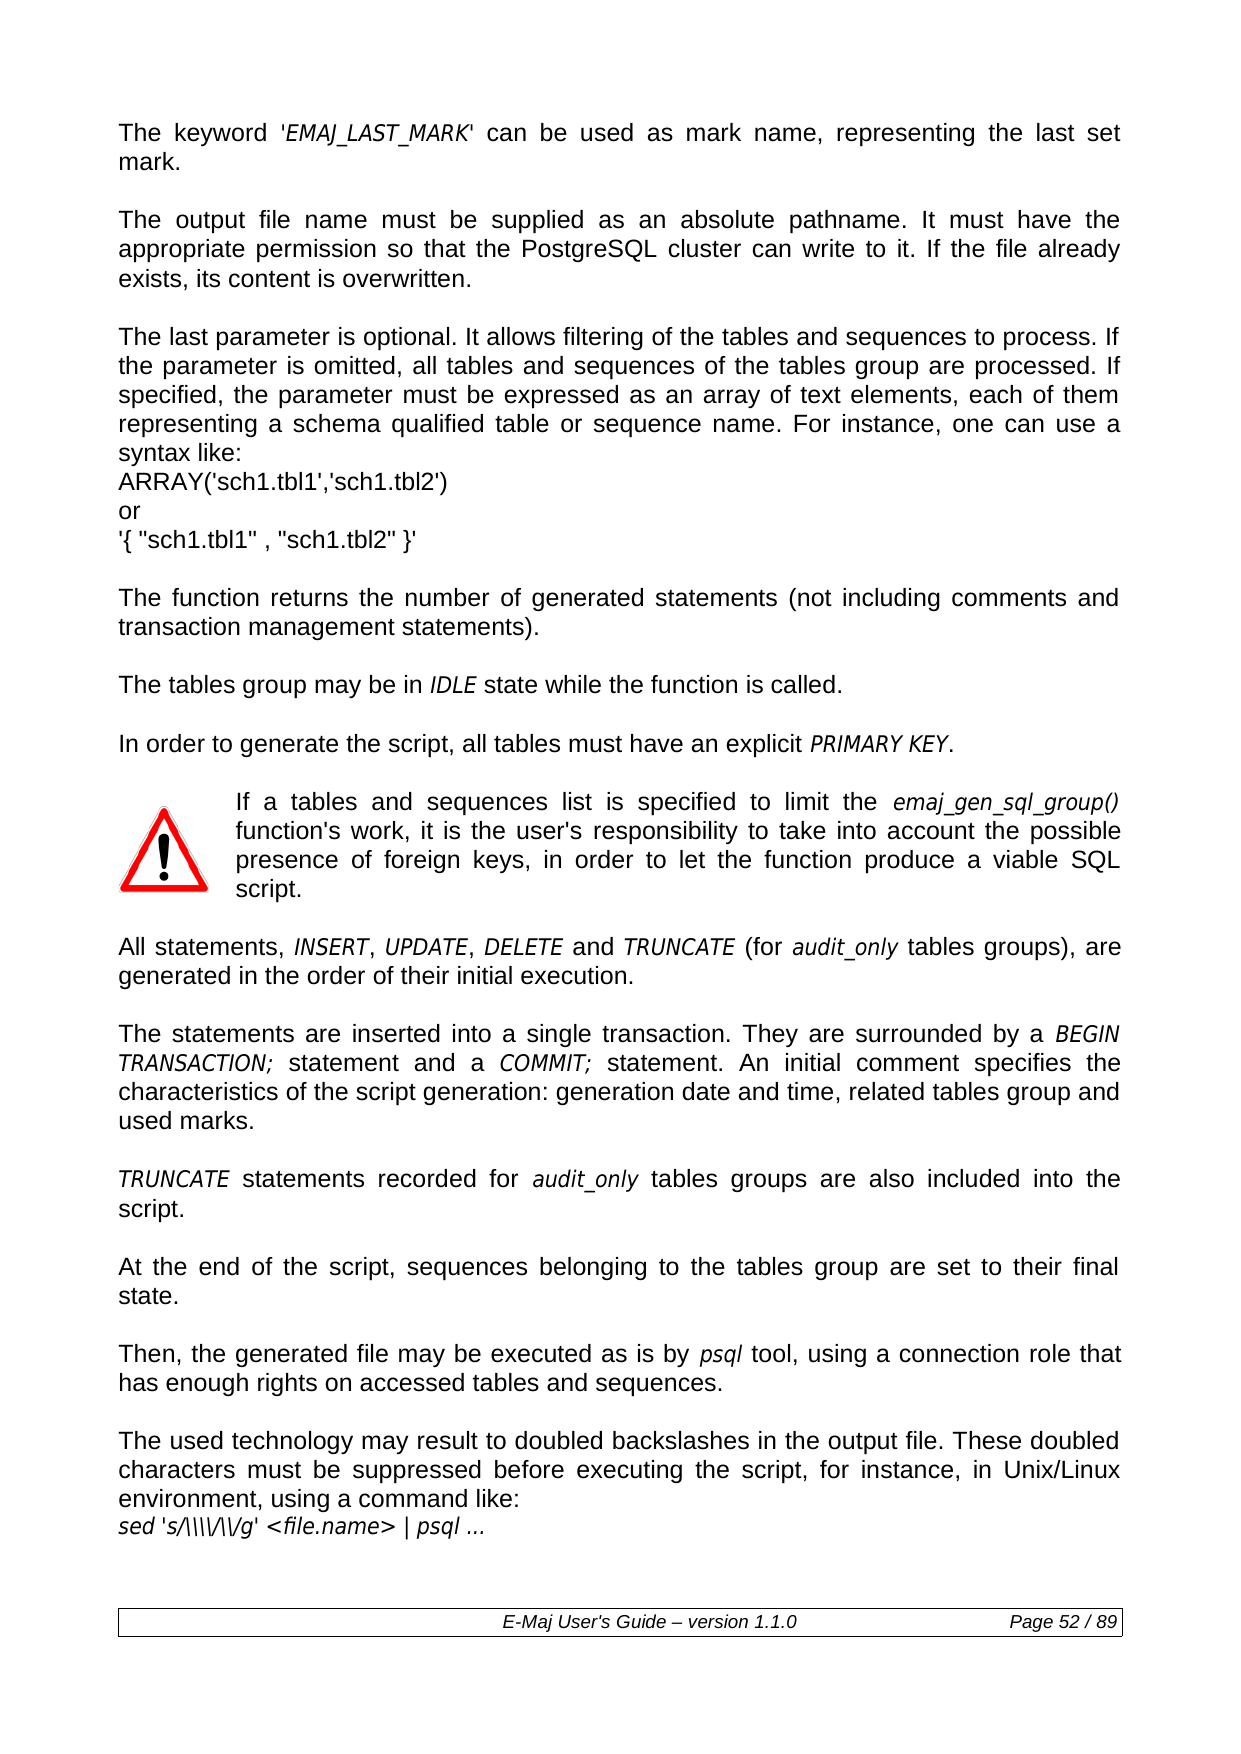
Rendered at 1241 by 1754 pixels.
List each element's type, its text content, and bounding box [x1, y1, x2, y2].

text The last parameter is optional. It allows filtering of the tables and sequences to process. If the parameter is omitted, all tables and sequences of the tables group are processed. If specified, the parameter must be expressed as an array of text elements, each of them representing a schema qualified table or sequence name. For instance, one can use a syntax like: [118, 322, 1122, 467]
text At the end of the script, sequences belonging to the tables group are set to their final state. [118, 1252, 1122, 1310]
text TRUNCATE statements recorded for audit_only tables groups are also included into the script. [118, 1164, 1122, 1222]
text All statements, INSERT, UPDATE, DELETE and TRUNCATE (for audit_only tables groups), are generated in the order of their initial execution. [118, 932, 1122, 990]
text If a tables and sequences list is specified to limit the emaj_gen_sql_group() function's work, it is the user's responsibility to take into account the possible presence of foreign keys, in order to let the function produce a viable SQL script. [235, 787, 1122, 903]
text The used technology may result to doubled backslashes in the output file. These doubled characters must be suppressed before executing the script, for instance, in Unix/Linux environment, using a command like: [118, 1426, 1122, 1513]
text The statements are inserted into a single transaction. They are surrounded by a BEGIN TRANSACTION; statement and a COMMIT; statement. An initial comment specifies the characteristics of the script generation: generation date and time, related tables group and used marks. [118, 1019, 1122, 1135]
text '{ "sch1.tbl1" , "sch1.tbl2" }' [118, 525, 1122, 554]
text sed 's/\\\\/\\/g' <file.name> | psql ... [118, 1513, 1122, 1540]
text The output file name must be supplied as an absolute pathname. It must have the appropriate permission so that the PostgreSQL cluster can write to it. If the file already exists, its content is overwritten. [118, 205, 1122, 292]
text or [118, 496, 1122, 525]
picture [118, 806, 209, 893]
text The keyword 'EMAJ_LAST_MARK' can be used as mark name, representing the last set mark. [118, 118, 1122, 176]
text The function returns the number of generated statements (not including comments and transaction management statements). [118, 583, 1122, 641]
text The tables group may be in IDLE state while the function is called. [118, 670, 1122, 699]
text In order to generate the script, all tables must have an explicit PRIMARY KEY. [118, 728, 1122, 757]
text ARRAY('sch1.tbl1','sch1.tbl2') [118, 467, 1122, 496]
text Then, the generated file may be executed as is by psql tool, using a connection role that has enough rights on accessed tables and sequences. [118, 1339, 1122, 1397]
